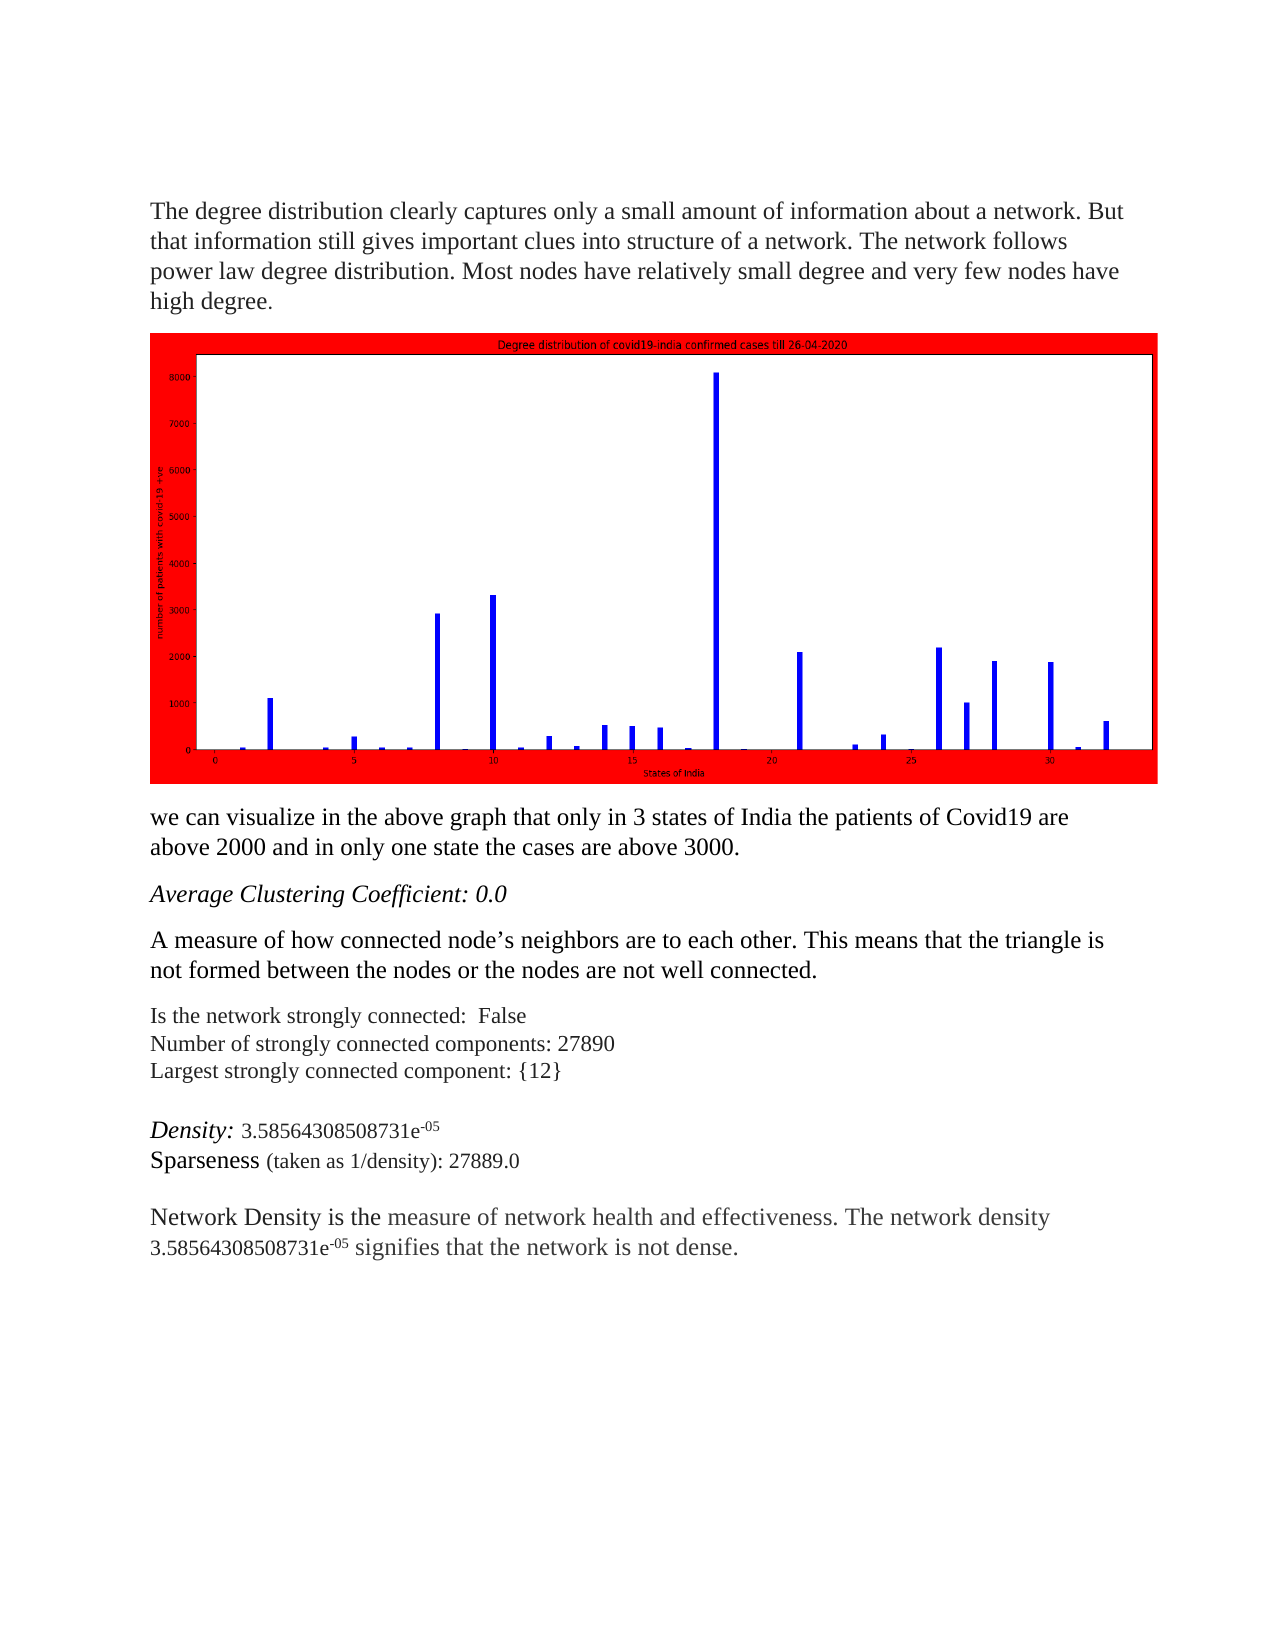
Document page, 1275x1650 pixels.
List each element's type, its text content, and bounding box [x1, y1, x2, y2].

text Density: 3.58564308508731e-05 [150, 1115, 1125, 1144]
text Network Density is the measure of network health and effectiveness. The network density 3.58564308508731e-05 signifies that the network is not dense. [150, 1202, 1125, 1261]
text we can visualize in the above graph that only in 3 states of India the patients of Covid19 are above 2000 and in only one state the cases are above 3000. [150, 802, 1125, 861]
text A measure of how connected node’s neighbors are to each other. This means that the triangle is not formed between the nodes or the nodes are not well connected. [150, 925, 1125, 984]
text Average Clustering Coefficient: 0.0 [150, 879, 1125, 907]
text Is the network strongly connected: False [150, 1002, 1125, 1029]
text The degree distribution clearly captures only a small amount of information about a network. But that information still gives important clues into structure of a network. The network follows power law degree distribution. Most nodes have relatively small degree and very few nodes have high degree. [150, 196, 1125, 315]
text Largest strongly connected component: {12} [150, 1057, 1125, 1084]
text Number of strongly connected components: 27890 [150, 1030, 1125, 1056]
text Sparseness (taken as 1/density): 27889.0 [150, 1145, 1125, 1174]
